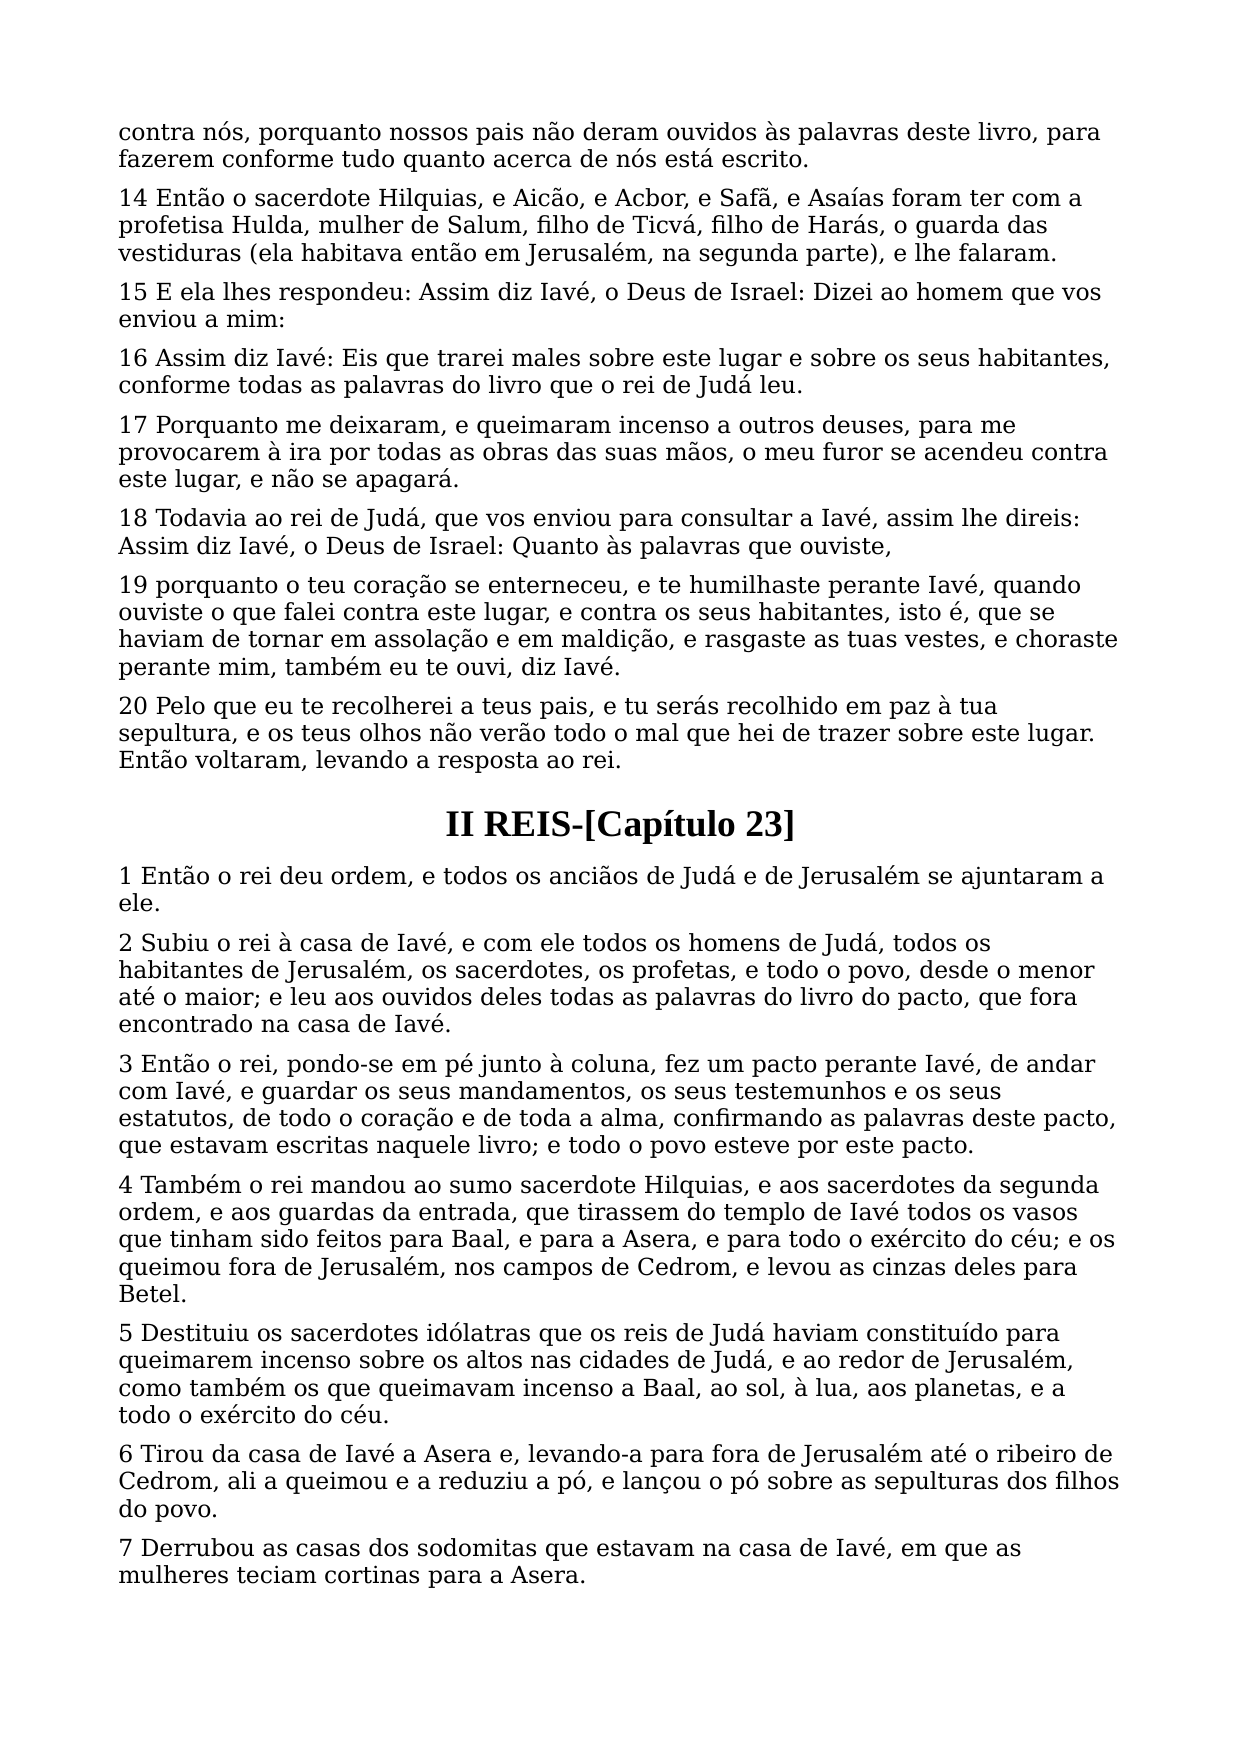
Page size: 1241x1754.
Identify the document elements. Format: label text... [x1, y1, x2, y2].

text 6 Tirou da casa de Iavé a Asera e, levando-a para fora de Jerusalém até o ribeiro de Cedrom, ali a queimou e a reduziu a pó, e lançou o pó sobre as sepulturas dos filhos do povo. [118, 1441, 1122, 1522]
text 3 Então o rei, pondo-se em pé junto à coluna, fez um pacto perante Iavé, de andar com Iavé, e guardar os seus mandamentos, os seus testemunhos e os seus estatutos, de todo o coração e de toda a alma, confirmando as palavras deste pacto, que estavam escritas naquele livro; e todo o povo esteve por este pacto. [118, 1050, 1122, 1159]
text 19 porquanto o teu coração se enterneceu, e te humilhaste perante Iavé, quando ouviste o que falei contra este lugar, e contra os seus habitantes, isto é, que se haviam de tornar em assolação e em maldição, e rasgaste as tuas vestes, e choraste perante mim, também eu te ouvi, diz Iavé. [118, 571, 1122, 681]
text 18 Todavia ao rei de Judá, que vos enviou para consultar a Iavé, assim lhe direis: Assim diz Iavé, o Deus de Israel: Quanto às palavras que ouviste, [118, 505, 1122, 559]
text 1 Então o rei deu ordem, e todos os anciãos de Judá e de Jerusalém se ajuntaram a ele. [118, 863, 1122, 917]
text 16 Assim diz Iavé: Eis que trarei males sobre este lugar e sobre os seus habitantes, conforme todas as palavras do livro que o rei de Judá leu. [118, 345, 1122, 399]
text 5 Destituiu os sacerdotes idólatras que os reis de Judá haviam constituído para queimarem incenso sobre os altos nas cidades de Judá, e ao redor de Jerusalém, como também os que queimavam incenso a Baal, ao sol, à lua, aos planetas, e a todo o exército do céu. [118, 1319, 1122, 1429]
text 20 Pelo que eu te recolherei a teus pais, e tu serás recolhido em paz à tua sepultura, e os teus olhos não verão todo o mal que hei de trazer sobre este lugar. Então voltaram, levando a resposta ao rei. [118, 692, 1122, 774]
text contra nós, porquanto nossos pais não deram ouvidos às palavras deste livro, para fazerem conforme tudo quanto acerca de nós está escrito. [118, 118, 1122, 173]
text 2 Subiu o rei à casa de Iavé, e com ele todos os homens de Judá, todos os habitantes de Jerusalém, os sacerdotes, os profetas, e todo o povo, desde o menor até o maior; e leu aos ouvidos deles todas as palavras do livro do pacto, que fora encontrado na casa de Iavé. [118, 929, 1122, 1038]
text 14 Então o sacerdote Hilquias, e Aicão, e Acbor, e Safã, e Asaías foram ter com a profetisa Hulda, mulher de Salum, filho de Ticvá, filho de Harás, o guarda das vestiduras (ela habitava então em Jerusalém, na segunda parte), e lhe falaram. [118, 184, 1122, 266]
text 15 E ela lhes respondeu: Assim diz Iavé, o Deus de Israel: Dizei ao homem que vos enviou a mim: [118, 278, 1122, 333]
text 17 Porquanto me deixaram, e queimaram incenso a outros deuses, para me provocarem à ira por todas as obras das suas mãos, o meu furor se acendeu contra este lugar, e não se apagará. [118, 411, 1122, 493]
subtitle II REIS-[Capítulo 23] [118, 801, 1122, 844]
text 7 Derrubou as casas dos sodomitas que estavam na casa de Iavé, em que as mulheres teciam cortinas para a Asera. [118, 1534, 1122, 1589]
text 4 Também o rei mandou ao sumo sacerdote Hilquias, e aos sacerdotes da segunda ordem, e aos guardas da entrada, que tirassem do templo de Iavé todos os vasos que tinham sido feitos para Baal, e para a Asera, e para todo o exército do céu; e os queimou fora de Jerusalém, nos campos de Cedrom, e levou as cinzas deles para Betel. [118, 1171, 1122, 1308]
